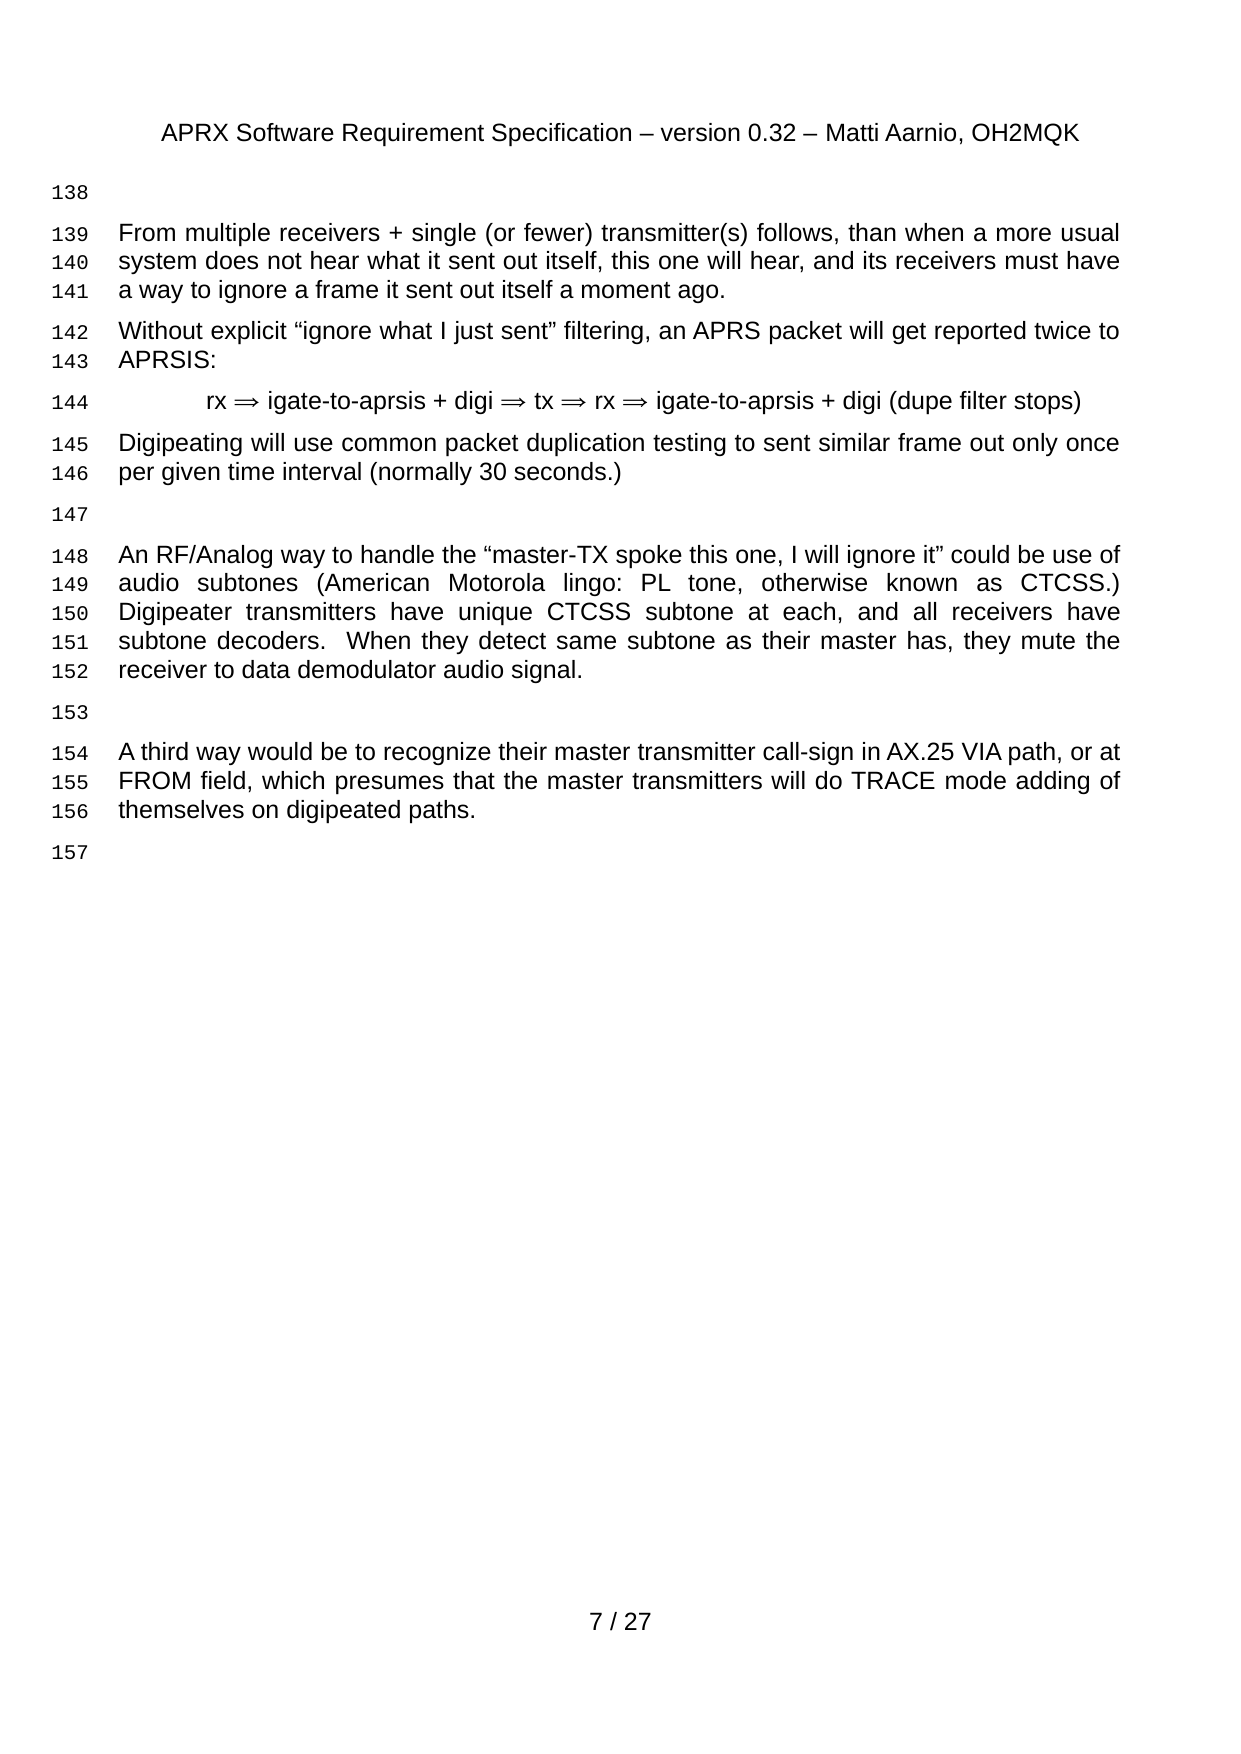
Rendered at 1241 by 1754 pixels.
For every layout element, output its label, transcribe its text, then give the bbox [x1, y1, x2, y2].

text Without explicit “ignore what I just sent” filtering, an APRS packet will get reported twice to APRSIS: [118, 316, 1122, 374]
text Digipeating will use common packet duplication testing to sent similar frame out only once per given time interval (normally 30 seconds.) [118, 428, 1122, 486]
text A third way would be to recognize their master transmitter call-sign in AX.25 VIA path, or at FROM field, which presumes that the master transmitters will do TRACE mode adding of themselves on digipeated paths. [118, 737, 1122, 823]
text An RF/Analog way to handle the “master-TX spoke this one, I will ignore it” could be use of audio subtones (American Motorola lingo: PL tone, otherwise known as CTCSS.) Digipeater transmitters have unique CTCSS subtone at each, and all receivers have subtone decoders. When they detect same subtone as their master has, they mute the receiver to data demodulator audio signal. [118, 540, 1122, 683]
text rx ⇒ igate-to-aprsis + digi ⇒ tx ⇒ rx ⇒ igate-to-aprsis + digi (dupe filter stops) [118, 386, 1122, 416]
text From multiple receivers + single (or fewer) transmitter(s) follows, than when a more usual system does not hear what it sent out itself, this one will hear, and its receivers must have a way to ignore a frame it sent out itself a moment ago. [118, 218, 1122, 304]
